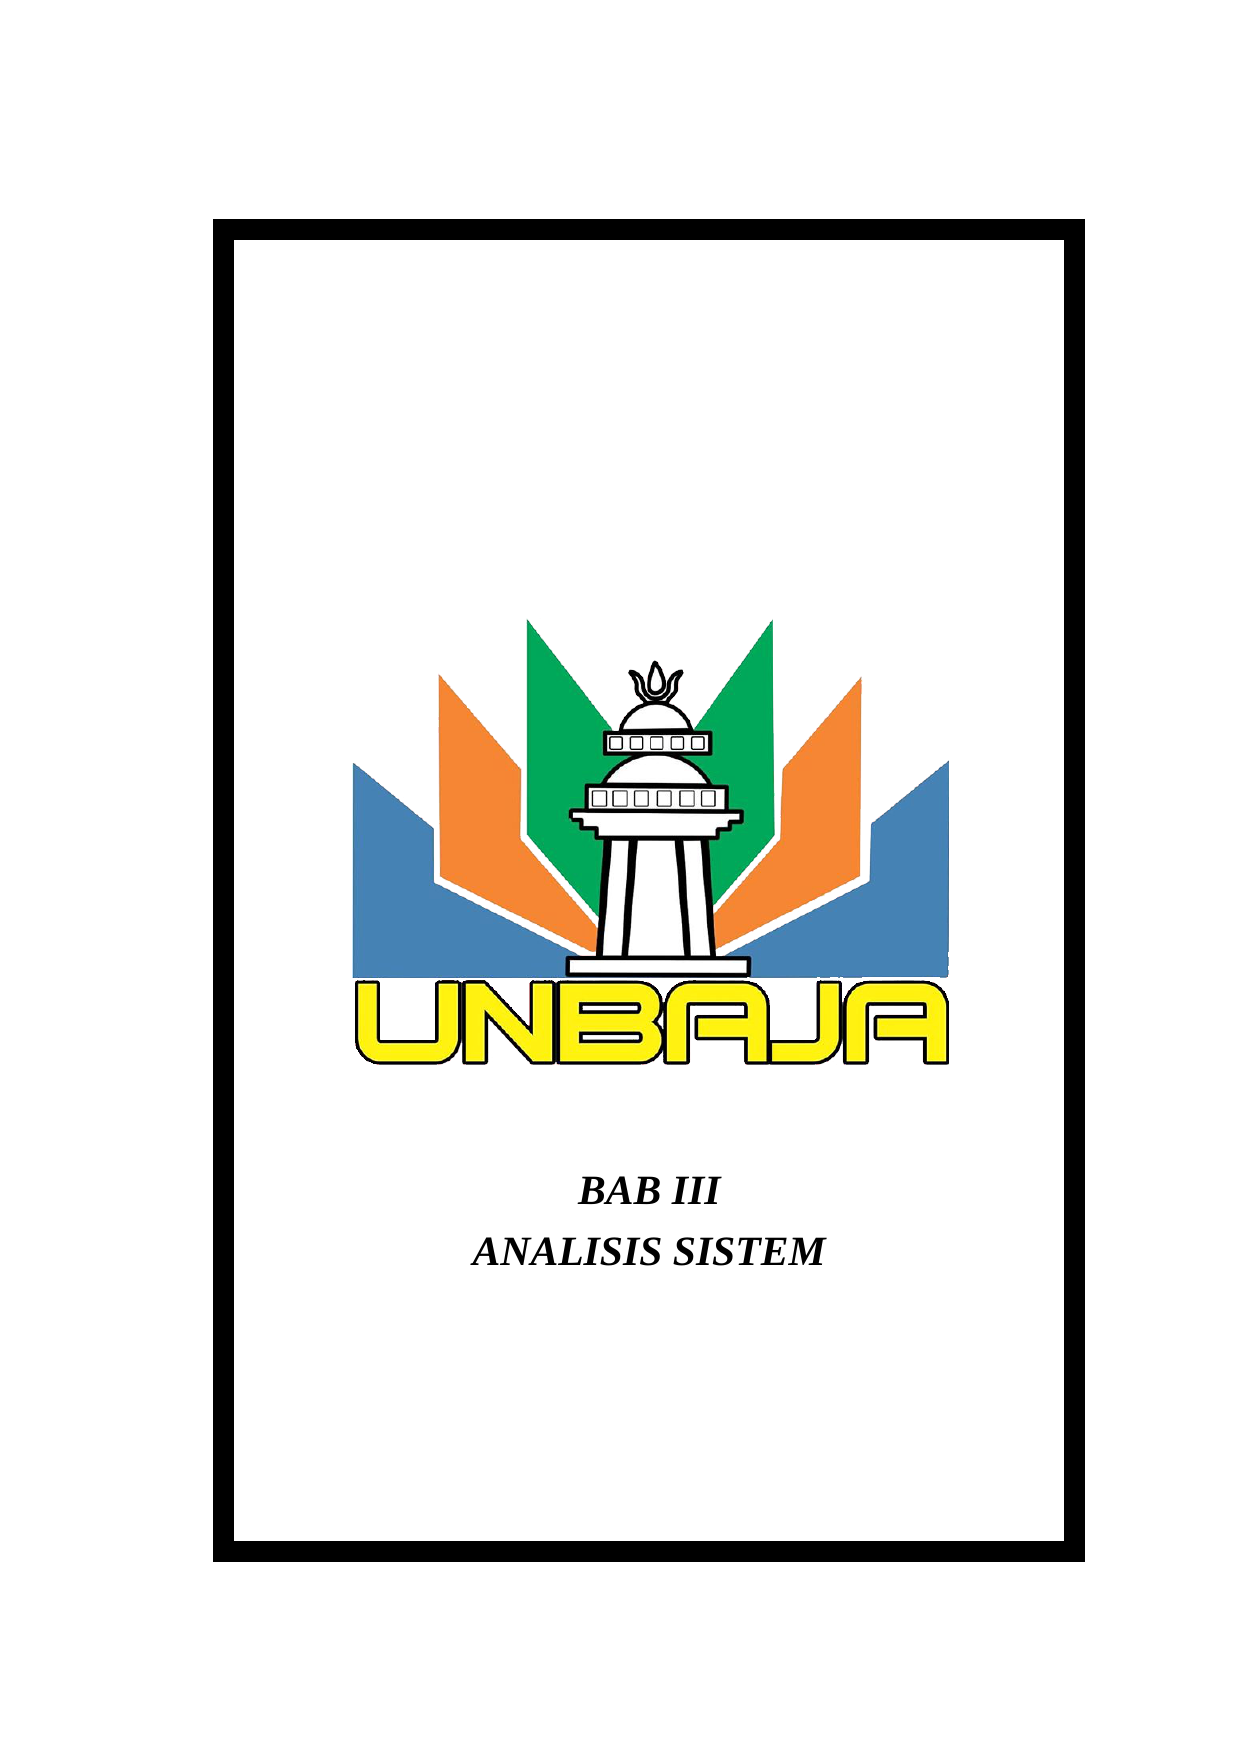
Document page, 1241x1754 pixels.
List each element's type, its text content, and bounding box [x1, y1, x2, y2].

text ANALISIS SISTEM [249, 1226, 1049, 1274]
text BAB III [249, 1166, 1049, 1213]
picture [352, 618, 949, 1065]
